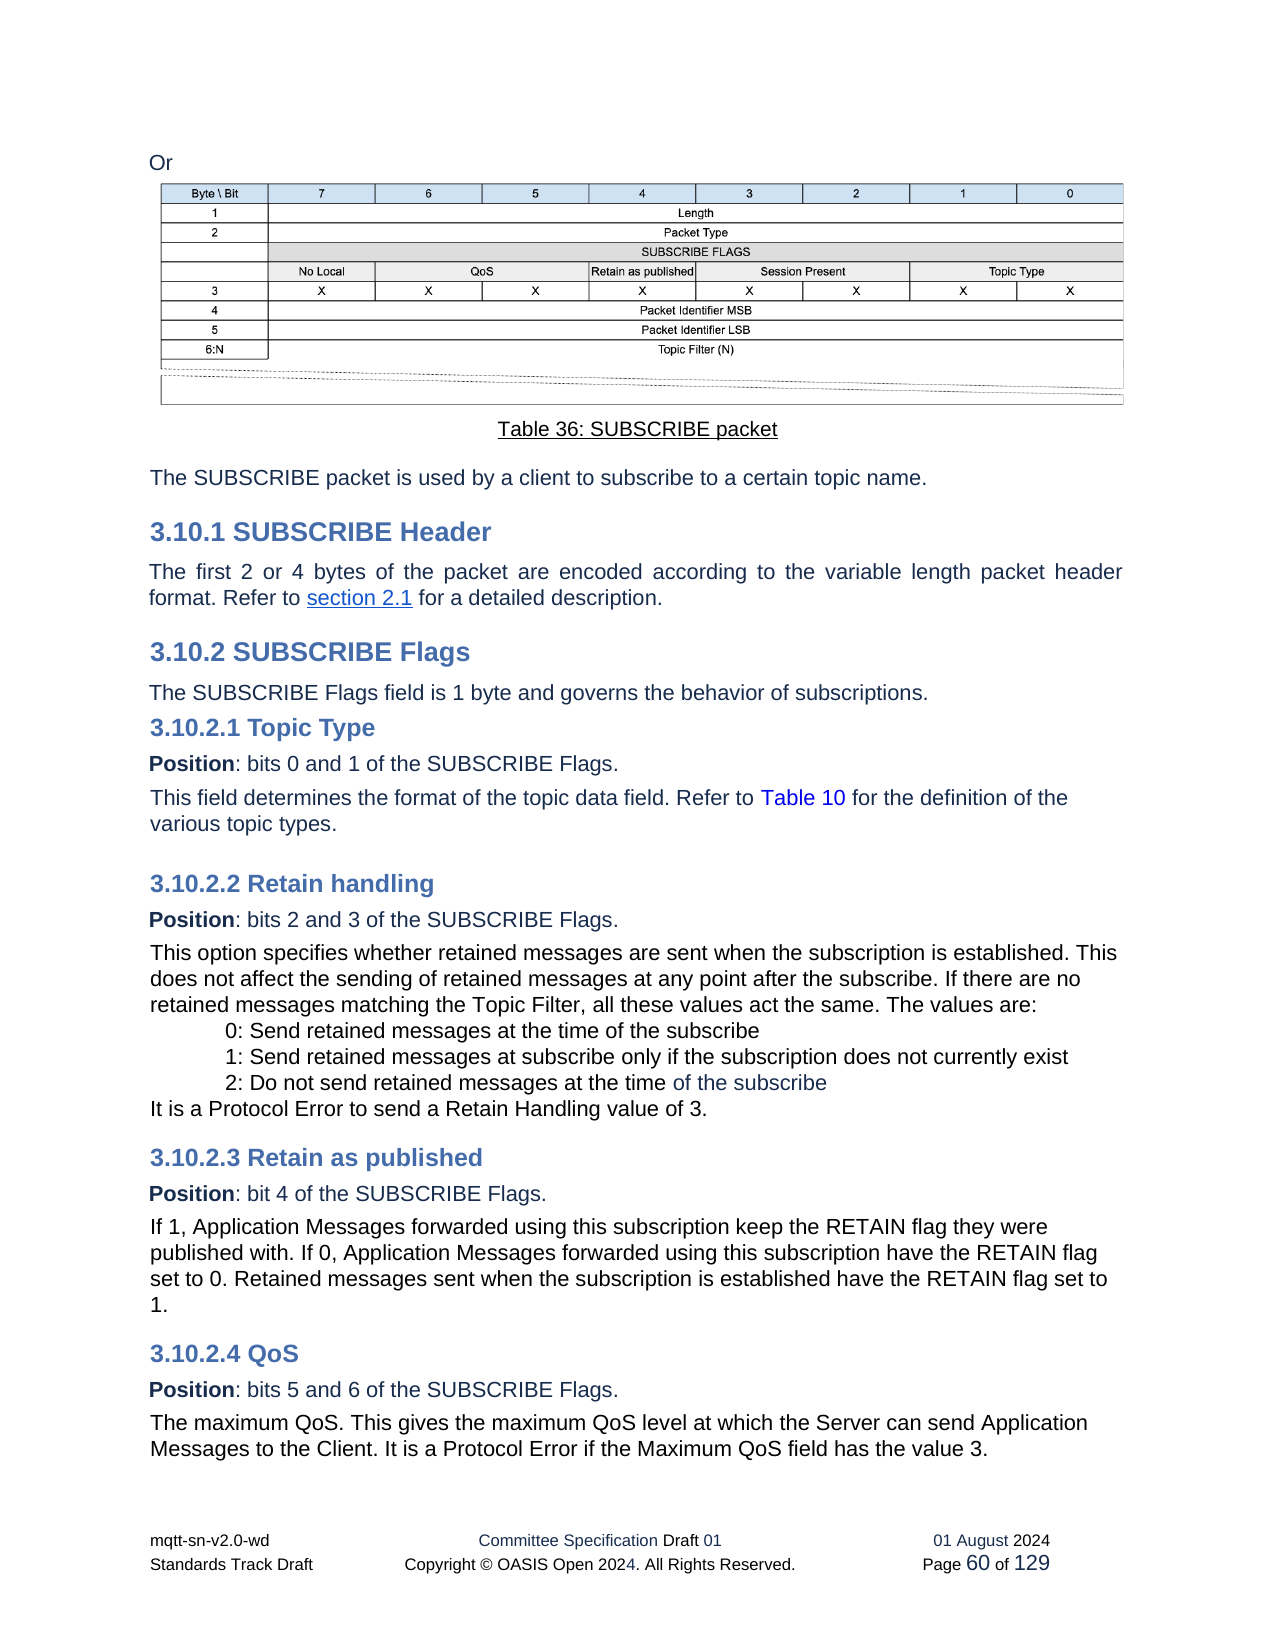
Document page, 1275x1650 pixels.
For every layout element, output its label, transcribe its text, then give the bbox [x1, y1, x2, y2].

subtitle 3.10.1 SUBSCRIBE Header [150, 516, 1124, 547]
subtitle 3.10.2.4 QoS [150, 1338, 1124, 1367]
text Position: bits 0 and 1 of the SUBSCRIBE Flags. [148, 751, 1124, 777]
subtitle 3.10.2.2 Retain handling [150, 869, 1124, 897]
text The SUBSCRIBE Flags field is 1 byte and governs the behavior of subscriptions. [148, 680, 1124, 705]
text The SUBSCRIBE packet is used by a client to subscribe to a certain topic name. [149, 465, 1124, 491]
text 0: Send retained messages at the time of the subscribe [225, 1018, 1124, 1043]
subtitle 3.10.2.1 Topic Type [150, 713, 1124, 742]
text 2: Do not send retained messages at the time of the subscribe [225, 1070, 1124, 1095]
text Or [148, 150, 1124, 175]
text 1: Send retained messages at subscribe only if the subscription does not currently exist [225, 1044, 1124, 1069]
subtitle 3.10.2 SUBSCRIBE Flags [150, 636, 1124, 667]
text Position: bits 5 and 6 of the SUBSCRIBE Flags. [148, 1376, 1124, 1402]
text It is a Protocol Error to send a Retain Handling value of 3. [150, 1096, 1124, 1121]
text The first 2 or 4 bytes of the packet are encoded according to the variable length packet header format. Refer to section 2.1 for a detailed description. [148, 559, 1124, 610]
text Position: bit 4 of the SUBSCRIBE Flags. [148, 1180, 1124, 1206]
picture [148, 183, 1124, 405]
subtitle 3.10.2.3 Retain as published [150, 1142, 1124, 1171]
text The maximum QoS. This gives the maximum QoS level at which the Server can send Application Messages to the Client. It is a Protocol Error if the Maximum QoS field has the value 3. [150, 1410, 1124, 1461]
text If 1, Application Messages forwarded using this subscription keep the RETAIN flag they were published with. If 0, Application Messages forwarded using this subscription have the RETAIN flag set to 0. Retained messages sent when the subscription is established have the RETAIN flag set to 1. [150, 1214, 1124, 1317]
text This option specifies whether retained messages are sent when the subscription is established. This does not affect the sending of retained messages at any point after the subscribe. If there are no retained messages matching the Topic Filter, all these values act the same. The values are: [150, 940, 1124, 1017]
text This field determines the format of the topic data field. Refer to Table 10 for the definition of the various topic types. [150, 785, 1124, 836]
text Position: bits 2 and 3 of the SUBSCRIBE Flags. [148, 907, 1124, 932]
text Table 36: SUBSCRIBE packet [150, 417, 1125, 441]
